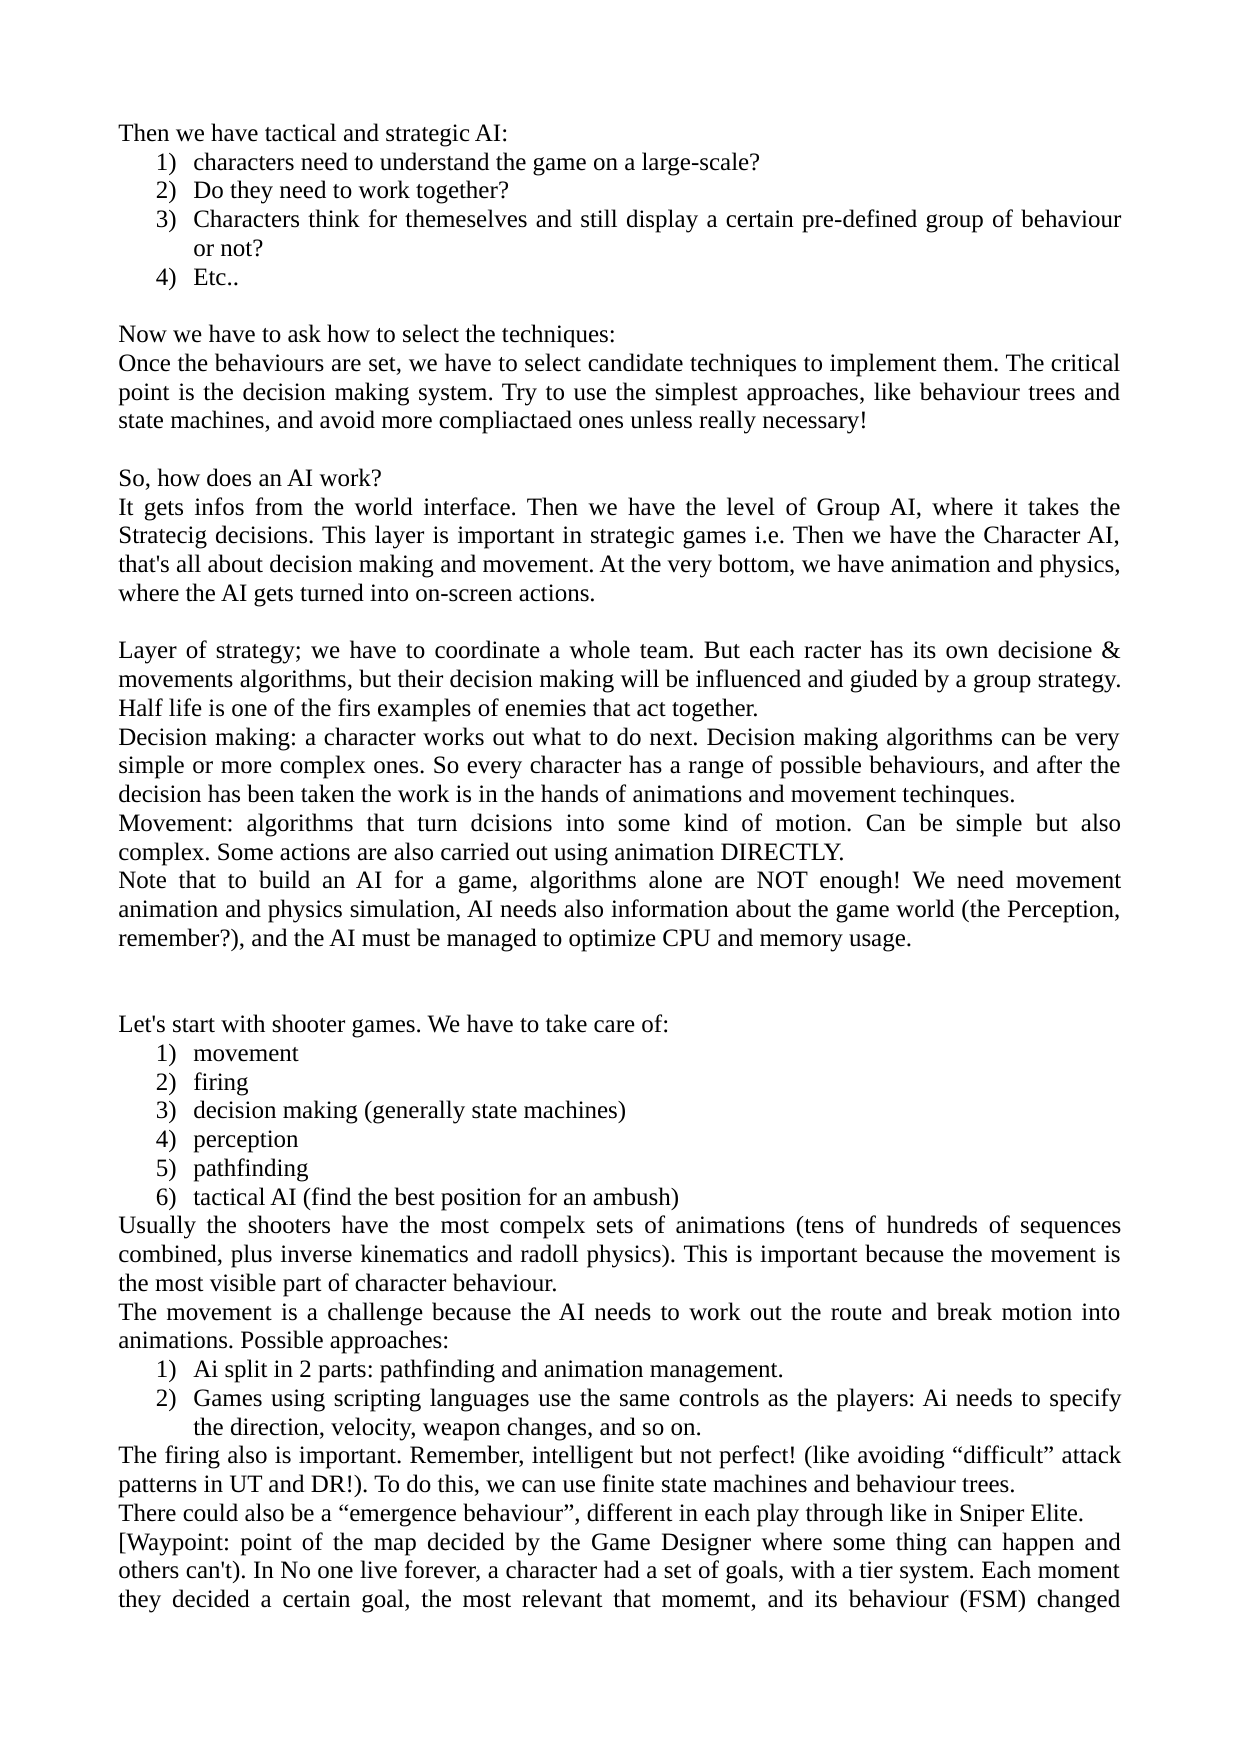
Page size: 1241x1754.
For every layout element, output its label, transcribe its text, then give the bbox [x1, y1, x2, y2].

text Once the behaviours are set, we have to select candidate techniques to implement them. The critical point is the decision making system. Try to use the simplest approaches, like behaviour trees and state machines, and avoid more compliactaed ones unless really necessary! [118, 348, 1122, 434]
text Decision making: a character works out what to do next. Decision making algorithms can be very simple or more complex ones. So every character has a range of possible behaviours, and after the decision has been taken the work is in the hands of animations and movement techinques. [118, 722, 1122, 808]
text Layer of strategy; we have to coordinate a whole team. But each racter has its own decisione & movements algorithms, but their decision making will be influenced and giuded by a group strategy. Half life is one of the firs examples of enemies that act together. [118, 636, 1122, 722]
list Etc.. [156, 262, 1122, 291]
list Games using scripting languages use the same controls as the players: Ai needs to specify the direction, velocity, weapon changes, and so on. [156, 1383, 1122, 1441]
text Movement: algorithms that turn dcisions into some kind of motion. Can be simple but also complex. Some actions are also carried out using animation DIRECTLY. [118, 808, 1122, 866]
list pathfinding [156, 1153, 1122, 1182]
list Characters think for themeselves and still display a certain pre-defined group of behaviour or not? [156, 204, 1122, 262]
text The firing also is important. Remember, intelligent but not perfect! (like avoiding “difficult” attack patterns in UT and DR!). To do this, we can use finite state machines and behaviour trees. [118, 1441, 1122, 1498]
list Do they need to work together? [156, 176, 1122, 204]
text There could also be a “emergence behaviour”, different in each play through like in Sniper Elite. [118, 1498, 1122, 1527]
list movement [156, 1038, 1122, 1067]
list firing [156, 1067, 1122, 1096]
text Usually the shooters have the most compelx sets of animations (tens of hundreds of sequences combined, plus inverse kinematics and radoll physics). This is important because the movement is the most visible part of character behaviour. [118, 1211, 1122, 1297]
list decision making (generally state machines) [156, 1096, 1122, 1124]
list tactical AI (find the best position for an ambush) [156, 1182, 1122, 1211]
text The movement is a challenge because the AI needs to work out the route and break motion into animations. Possible approaches: [118, 1297, 1122, 1354]
list Ai split in 2 parts: pathfinding and animation management. [156, 1354, 1122, 1383]
text Then we have tactical and strategic AI: [118, 118, 1122, 147]
text [Waypoint: point of the map decided by the Game Designer where some thing can happen and others can't). In No one live forever, a character had a set of goals, with a tier system. Each moment they decided a certain goal, the most relevant that momemt, and its behaviour (FSM) changed [118, 1527, 1122, 1613]
text Let's start with shooter games. We have to take care of: [118, 1009, 1122, 1038]
text Now we have to ask how to select the techniques: [118, 319, 1122, 348]
text Note that to build an AI for a game, algorithms alone are NOT enough! We need movement animation and physics simulation, AI needs also information about the game world (the Perception, remember?), and the AI must be managed to optimize CPU and memory usage. [118, 866, 1122, 952]
text It gets infos from the world interface. Then we have the level of Group AI, where it takes the Stratecig decisions. This layer is important in strategic games i.e. Then we have the Character AI, that's all about decision making and movement. At the very bottom, we have animation and physics, where the AI gets turned into on-screen actions. [118, 492, 1122, 607]
list perception [156, 1124, 1122, 1153]
text So, how does an AI work? [118, 463, 1122, 492]
list characters need to understand the game on a large-scale? [156, 147, 1122, 176]
